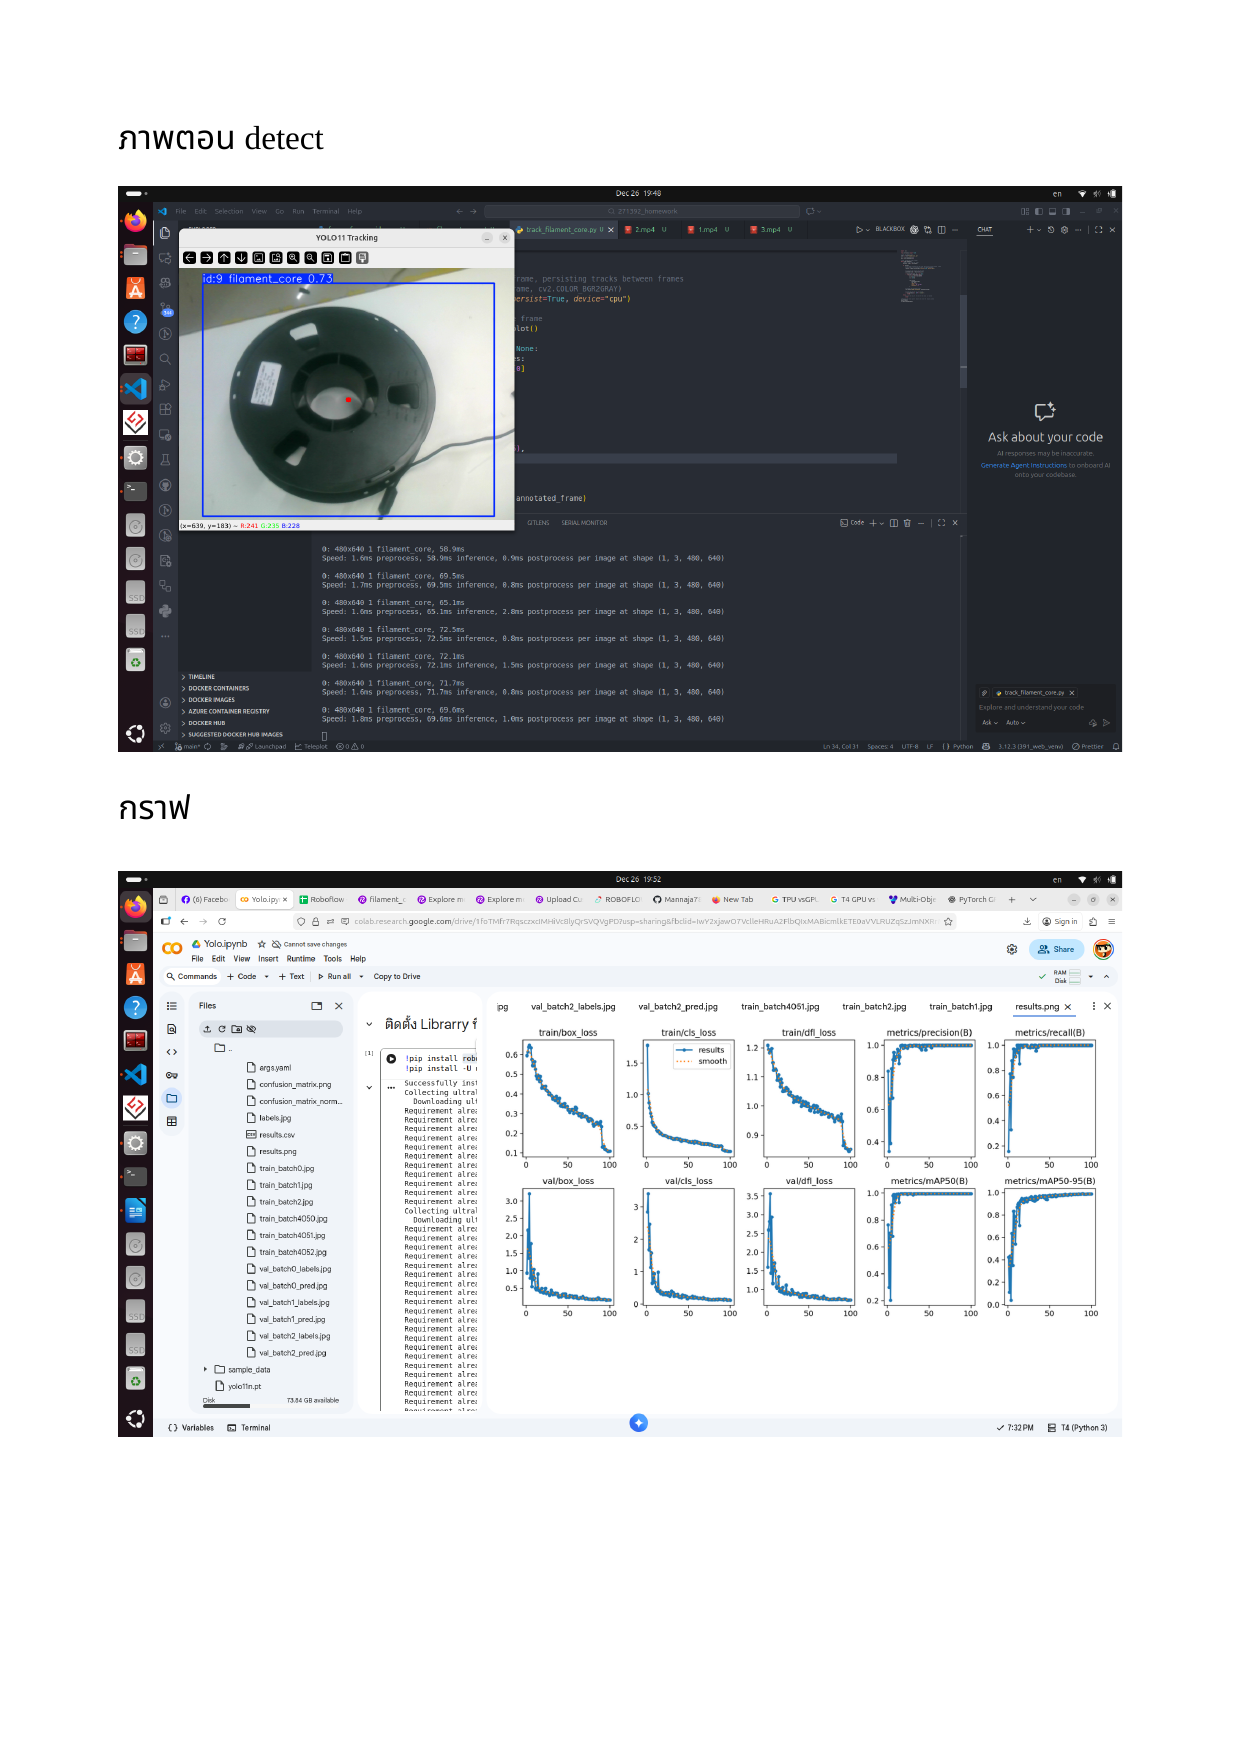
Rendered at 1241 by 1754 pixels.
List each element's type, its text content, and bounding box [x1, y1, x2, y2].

picture [118, 186, 1123, 752]
text ภาพตอน detect [118, 118, 1122, 163]
text กราฟ [118, 789, 1122, 833]
picture [118, 871, 1123, 1437]
